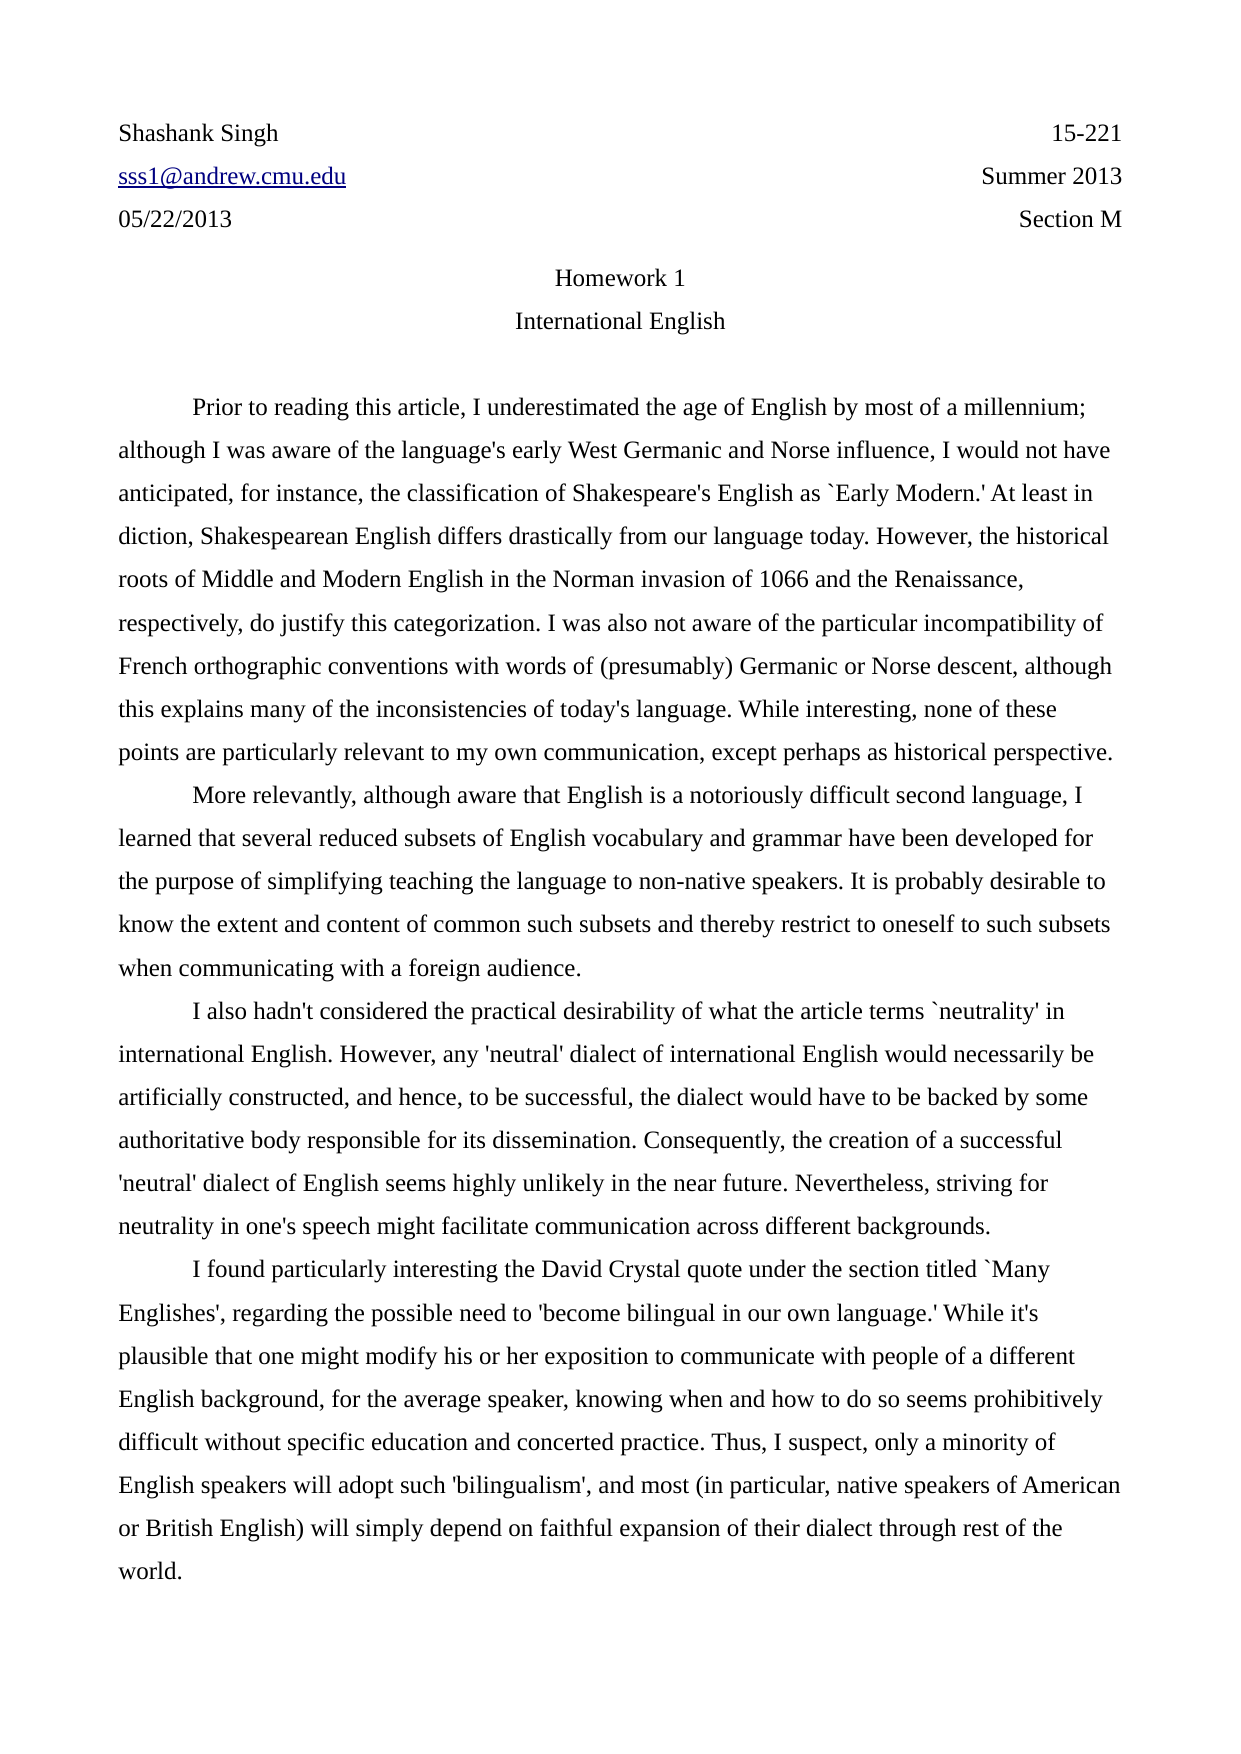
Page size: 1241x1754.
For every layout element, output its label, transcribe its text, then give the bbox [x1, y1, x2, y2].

text Prior to reading this article, I underestimated the age of English by most of a millennium; although I was aware of the language's early West Germanic and Norse influence, I would not have anticipated, for instance, the classification of Shakespeare's English as `Early Modern.' At least in diction, Shakespearean English differs drastically from our language today. However, the historical roots of Middle and Modern English in the Norman invasion of 1066 and the Renaissance, respectively, do justify this categorization. I was also not aware of the particular incompatibility of French orthographic conventions with words of (presumably) Germanic or Norse descent, although this explains many of the inconsistencies of today's language. While interesting, none of these points are particularly relevant to my own communication, except perhaps as historical perspective. [118, 392, 1122, 766]
text Homework 1 [118, 263, 1122, 291]
text I found particularly interesting the David Crystal quote under the section titled `Many Englishes', regarding the possible need to 'become bilingual in our own language.' While it's plausible that one might modify his or her exposition to communicate with people of a different English background, for the average speaker, knowing when and how to do so seems prohibitively difficult without specific education and concerted practice. Thus, I suspect, only a minority of English speakers will adopt such 'bilingualism', and most (in particular, native speakers of American or British English) will simply depend on faithful expansion of their dialect through rest of the world. [118, 1254, 1122, 1585]
text I also hadn't considered the practical desirability of what the article terms `neutrality' in international English. However, any 'neutral' dialect of international English would necessarily be artificially constructed, and hence, to be successful, the dialect would have to be backed by some authoritative body responsible for its dissemination. Consequently, the creation of a successful 'neutral' dialect of English seems highly unlikely in the near future. Nevertheless, striving for neutrality in one's speech might facilitate communication across different backgrounds. [118, 996, 1122, 1240]
text International English [118, 306, 1122, 334]
text More relevantly, although aware that English is a notoriously difficult second language, I learned that several reduced subsets of English vocabulary and grammar have been developed for the purpose of simplifying teaching the language to non-native speakers. It is probably desirable to know the extent and content of common such subsets and thereby restrict to oneself to such subsets when communicating with a foreign audience. [118, 780, 1122, 981]
